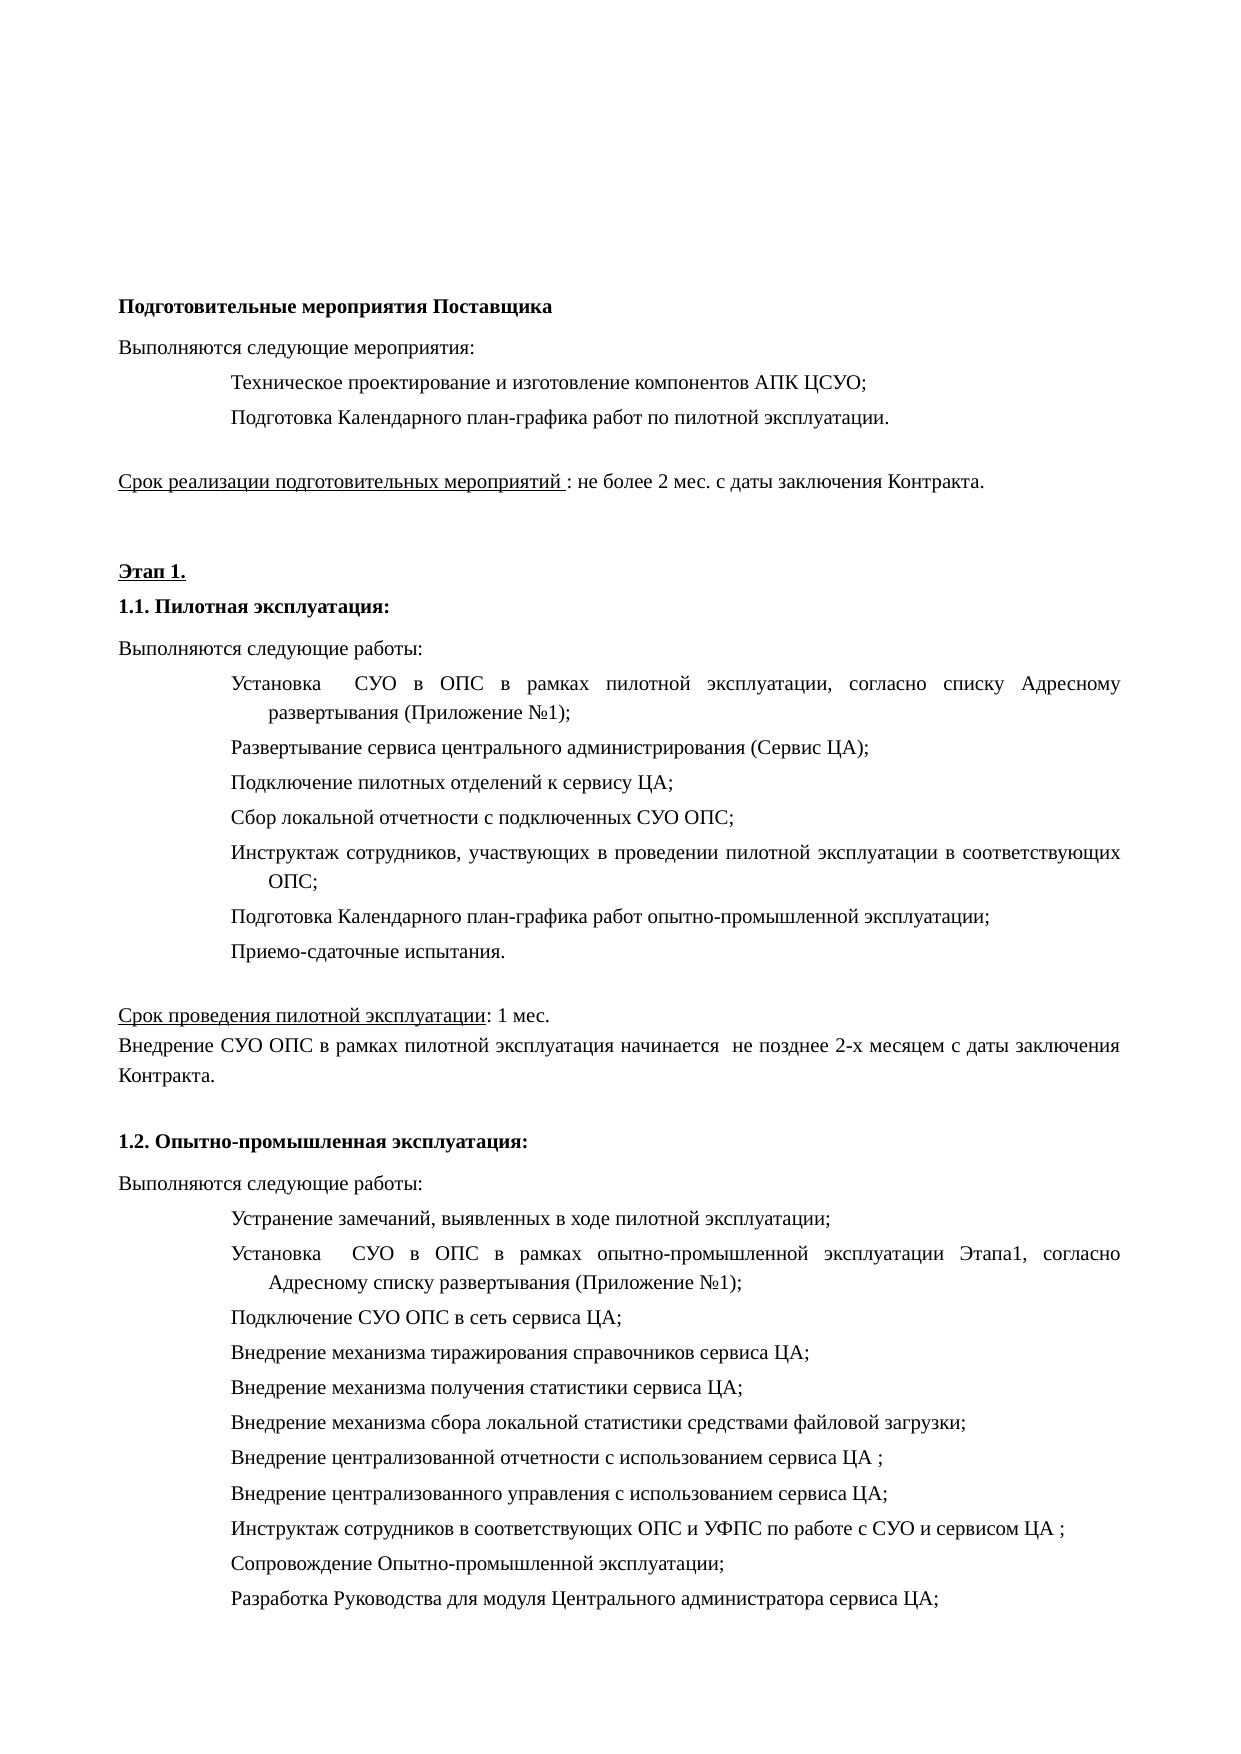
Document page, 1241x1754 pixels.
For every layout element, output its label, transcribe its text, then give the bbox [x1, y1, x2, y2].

text Внедрение СУО ОПС в рамках пилотной эксплуатация начинается не позднее 2-х месяцем с даты заключения Контракта. [118, 1033, 1122, 1087]
text 1.2. Опытно-промышленная эксплуатация: [118, 1129, 1122, 1153]
text Устранение замечаний, выявленных в ходе пилотной эксплуатации; [231, 1206, 1122, 1230]
text Этап 1. [118, 559, 1122, 583]
text Установка СУО в ОПС в рамках пилотной эксплуатации, согласно списку Адресному развертывания (Приложение №1); [231, 671, 1122, 724]
text Внедрение централизованной отчетности с использованием сервиса ЦА ; [231, 1445, 1122, 1469]
text 1.1. Пилотная эксплуатация: [118, 594, 1122, 618]
text Внедрение централизованного управления с использованием сервиса ЦА; [231, 1480, 1122, 1504]
text Внедрение механизма тиражирования справочников сервиса ЦА; [231, 1340, 1122, 1364]
text Установка СУО в ОПС в рамках опытно-промышленной эксплуатации Этапа1, согласно Адресному списку развертывания (Приложение №1); [231, 1241, 1122, 1294]
text Подготовительные мероприятия Поставщика [118, 294, 1122, 318]
text Внедрение механизма сбора локальной статистики средствами файловой загрузки; [231, 1410, 1122, 1434]
text Срок реализации подготовительных мероприятий : не более 2 мес. с даты заключения Контракта. [118, 469, 1122, 493]
text Инструктаж сотрудников, участвующих в проведении пилотной эксплуатации в соответствующих ОПС; [231, 840, 1122, 893]
text Выполняются следующие мероприятия: [118, 335, 1122, 359]
text Подключение пилотных отделений к сервису ЦА; [231, 770, 1122, 794]
text Выполняются следующие работы: [118, 1171, 1122, 1195]
text Техническое проектирование и изготовление компонентов АПК ЦСУО; [231, 370, 1122, 394]
text Подготовка Календарного план-графика работ по пилотной эксплуатации. [231, 405, 1122, 429]
text Развертывание сервиса центрального администрирования (Сервис ЦА); [231, 735, 1122, 759]
text Приемо-сдаточные испытания. [231, 939, 1122, 963]
text Разработка Руководства для модуля Центрального администратора сервиса ЦА; [231, 1586, 1122, 1610]
text Сбор локальной отчетности с подключенных СУО ОПС; [231, 805, 1122, 829]
text Подключение СУО ОПС в сеть сервиса ЦА; [231, 1305, 1122, 1329]
text Инструктаж сотрудников в соответствующих ОПС и УФПС по работе с СУО и сервисом ЦА ; [231, 1516, 1122, 1539]
text Выполняются следующие работы: [118, 636, 1122, 660]
text Подготовка Календарного план-графика работ опытно-промышленной эксплуатации; [231, 904, 1122, 928]
text Сопровождение Опытно-промышленной эксплуатации; [231, 1551, 1122, 1575]
text Внедрение механизма получения статистики сервиса ЦА; [231, 1375, 1122, 1399]
text Срок проведения пилотной эксплуатации: 1 мес. [118, 1003, 1122, 1027]
